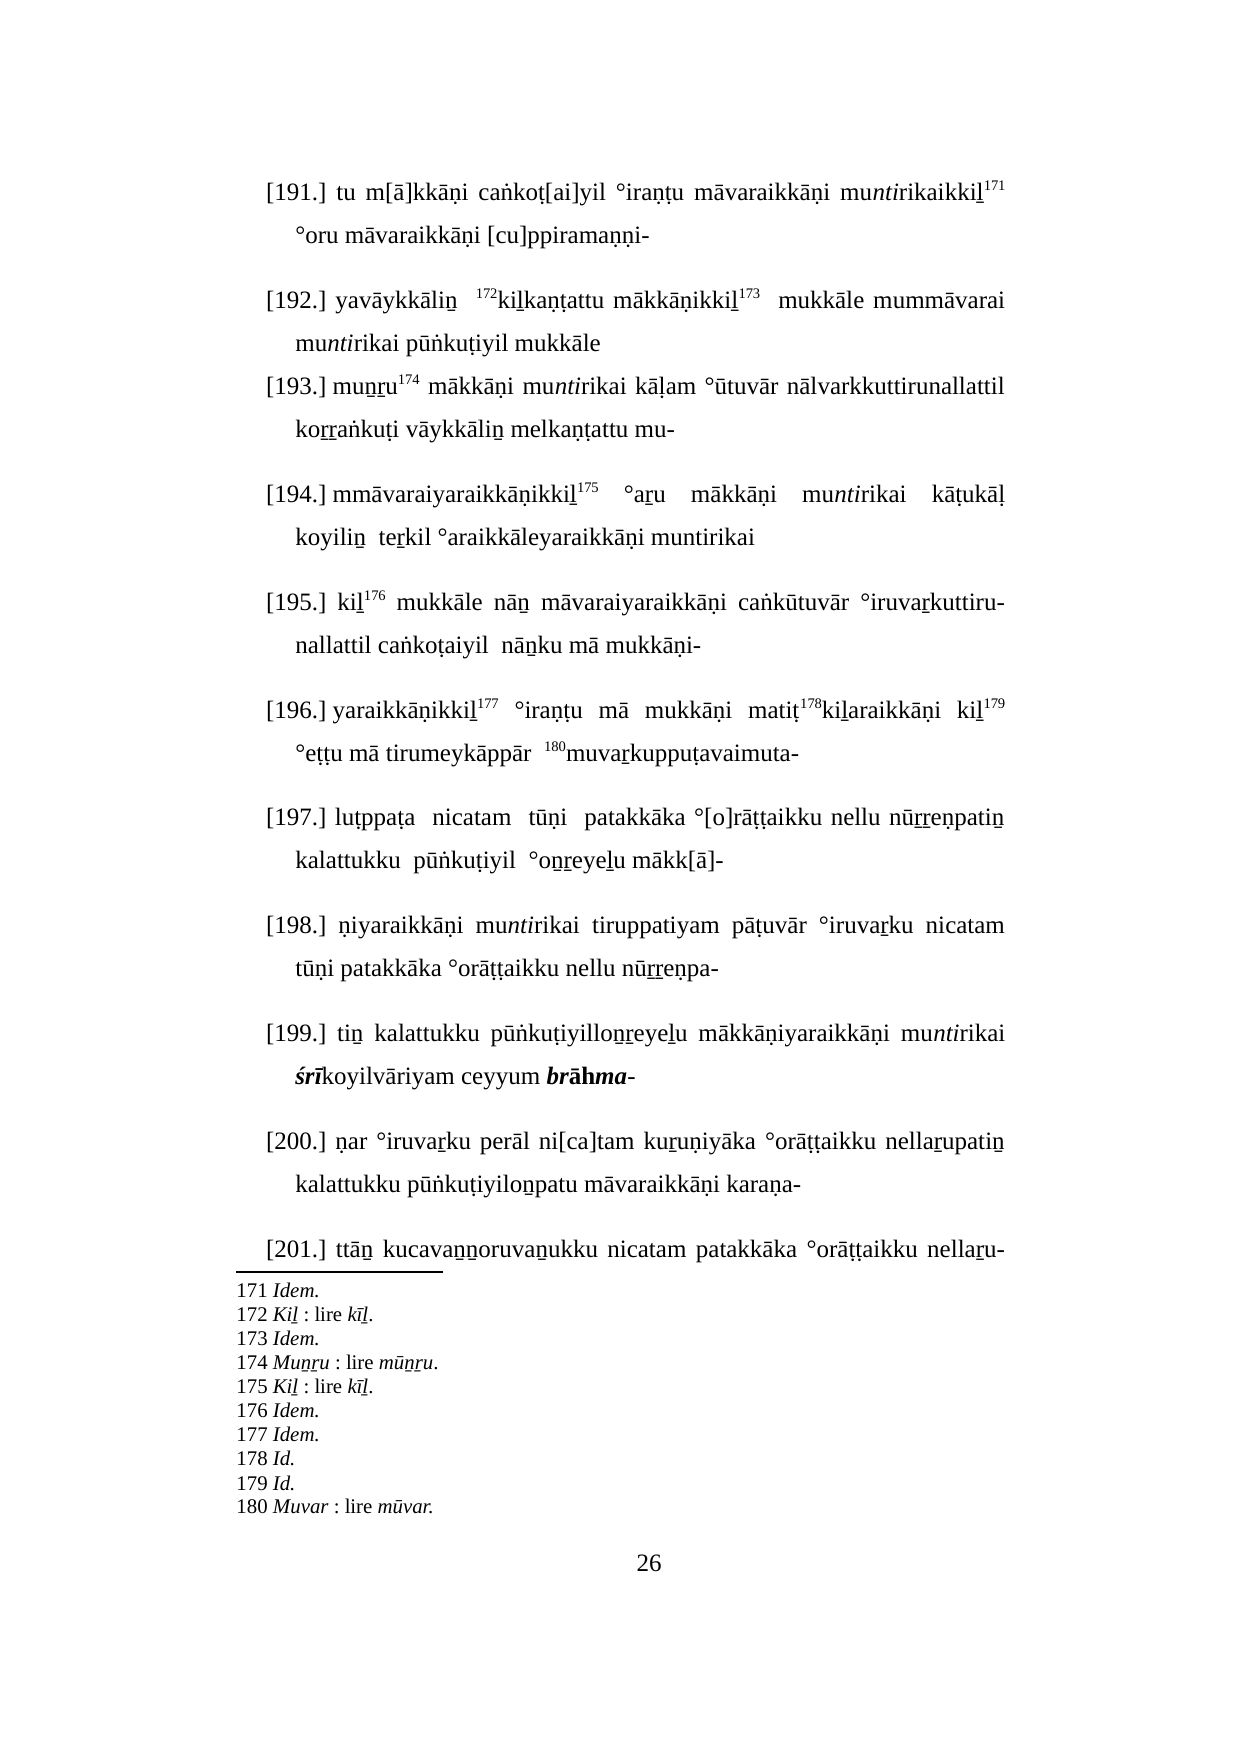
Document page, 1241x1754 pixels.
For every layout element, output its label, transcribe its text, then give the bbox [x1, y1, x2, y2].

text [197.] luṭppaṭa nicatam tūṇi patakkāka °[o]rāṭṭaikku nellu nūṟṟeṇpatiṉ kalattukku pūṅkuṭiyil °oṉṟeyeḻu mākk[ā]- [266, 802, 1005, 874]
text [194.] mmāvaraiyaraikkāṇikkiḻ °aṟu mākkāṇi muntirikai kāṭukāḷ koyiliṉ teṟkil °araikkāleyaraikkāṇi muntirikai [266, 479, 1005, 551]
text Idem. [236, 1422, 1061, 1446]
text [195.] kiḻ mukkāle nāṉ māvaraiyaraikkāṇi caṅkūtuvār °iruvaṟkuttiru-nallattil caṅkoṭaiyil nāṉku mā mukkāṇi- [266, 587, 1005, 659]
text Id. [236, 1446, 1061, 1470]
text [191.] tu m[ā]kkāṇi caṅkoṭ[ai]yil °iraṇṭu māvaraikkāṇi muntirikaikkiḻ °oru māvaraikkāṇi [cu]ppiramaṇṇi- [266, 177, 1005, 249]
text [196.] yaraikkāṇikkiḻ °iraṇṭu mā mukkāṇi matiṭkiḻaraikkāṇi kiḻ °eṭṭu mā tirumeykāppār muvaṟkuppuṭavaimuta- [266, 695, 1005, 767]
text Kiḻ : lire kīḻ. [236, 1302, 1061, 1326]
text Muṉṟu : lire mūṉṟu. [236, 1350, 1061, 1374]
text Id. [236, 1470, 1061, 1494]
text [193.] muṉṟu mākkāṇi muntirikai kāḷam °ūtuvār nālvarkkuttirunallattil koṟṟaṅkuṭi vāykkāliṉ melkaṇṭattu mu- [266, 371, 1005, 443]
text [199.] tiṉ kalattukku pūṅkuṭiyilloṉṟeyeḻu mākkāṇiyaraikkāṇi muntirikai śrīkoyilvāriyam ceyyum brāhma- [266, 1018, 1005, 1090]
text [198.] ṇiyaraikkāṇi muntirikai tiruppatiyam pāṭuvār °iruvaṟku nicatam tūṇi patakkāka °orāṭṭaikku nellu nūṟṟeṇpa- [266, 910, 1005, 982]
text [200.] ṇar °iruvaṟku perāl ni[ca]tam kuṟuṇiyāka °orāṭṭaikku nellaṟupatiṉ kalattukku pūṅkuṭiyiloṉpatu māvaraikkāṇi karaṇa- [266, 1126, 1005, 1198]
text [192.] yavāykkāliṉ kiḻkaṇṭattu mākkāṇikkiḻ mukkāle mummāvarai muntirikai pūṅkuṭiyil mukkāle [266, 285, 1005, 357]
text Muvar : lire mūvar. [236, 1494, 1061, 1518]
text Kiḻ : lire kīḻ. [236, 1374, 1061, 1398]
text Idem. [236, 1326, 1061, 1350]
text Idem. [236, 1278, 1061, 1302]
text Idem. [236, 1398, 1061, 1422]
text [201.] ttāṉ kucavaṉṉoruvaṉukku nicatam patakkāka °orāṭṭaikku nellaṟu- [266, 1234, 1005, 1262]
